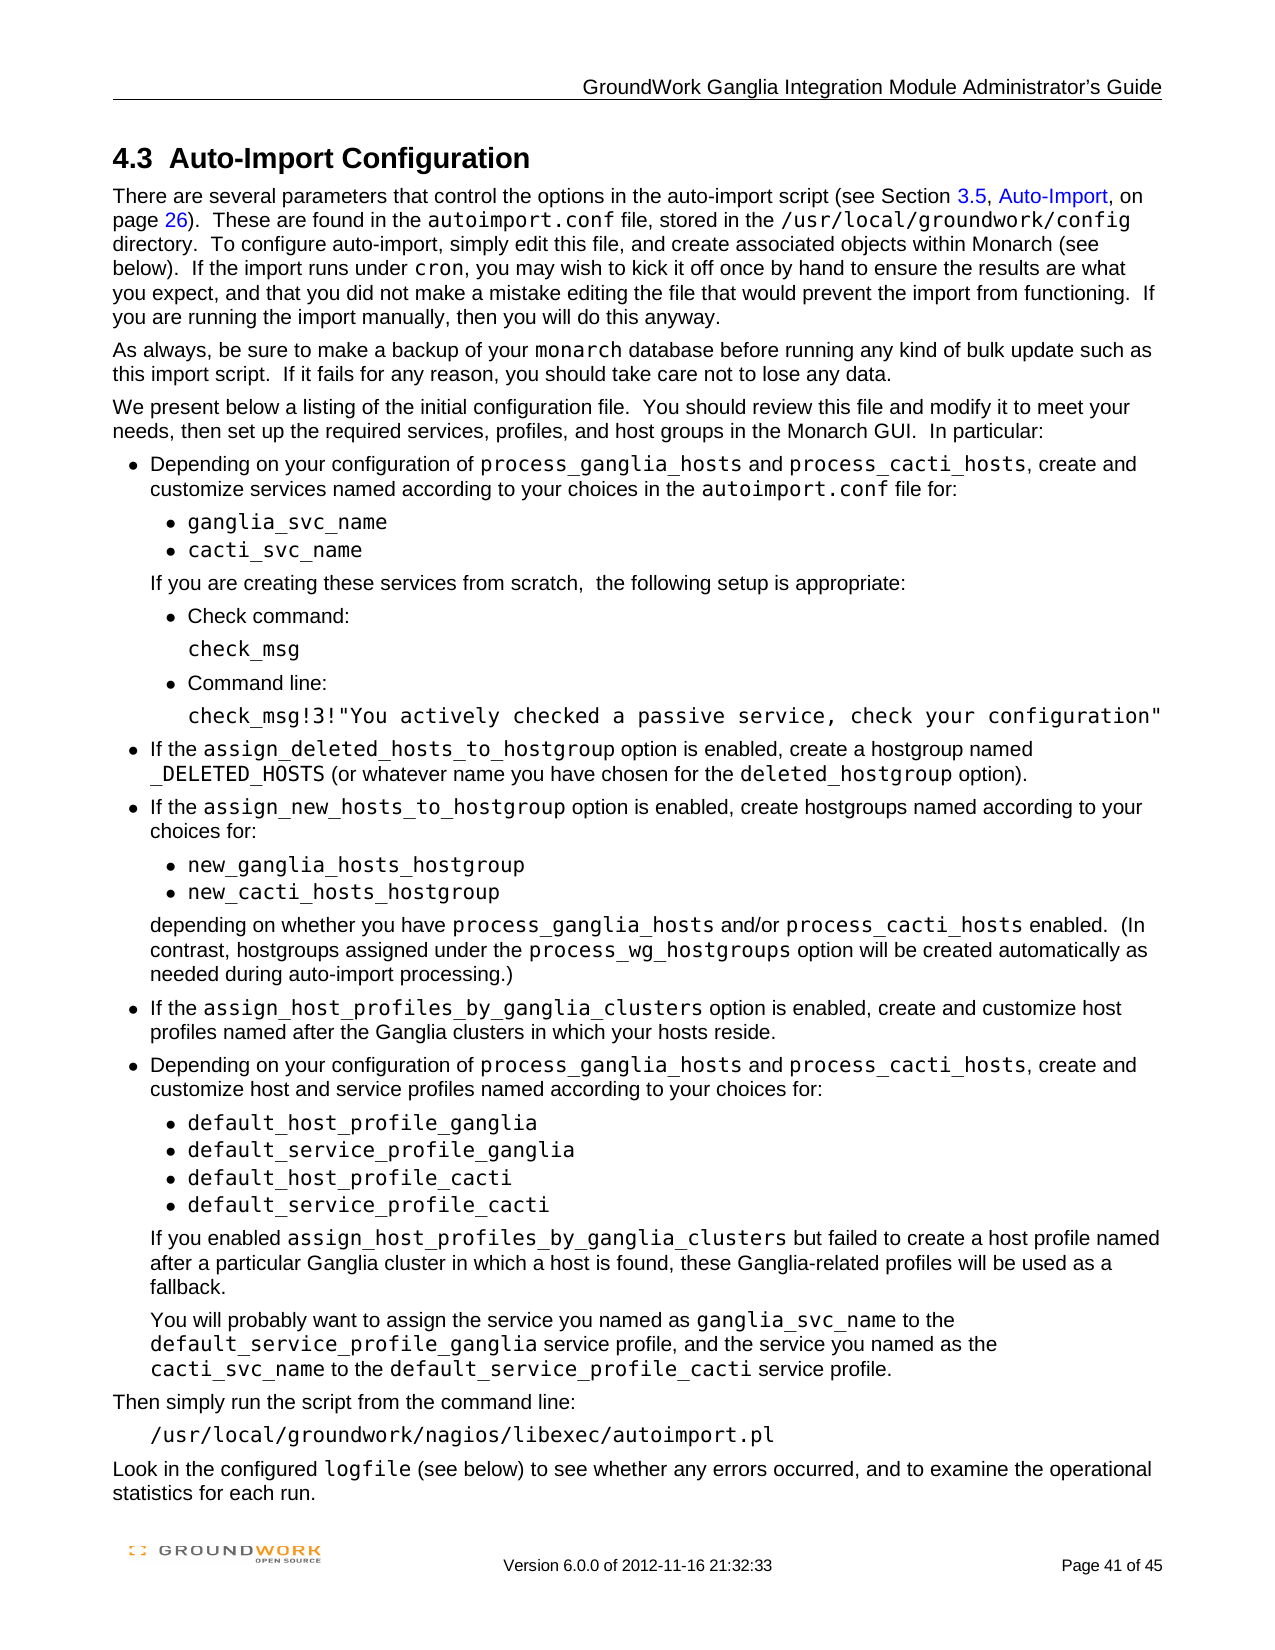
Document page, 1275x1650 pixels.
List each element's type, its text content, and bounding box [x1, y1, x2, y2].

list Check command: [165, 604, 1162, 628]
text You will probably want to assign the service you named as ganglia_svc_name to the default_service_profile_ganglia service profile, and the service you named as the cacti_svc_name to the default_service_profile_cacti service profile. [150, 1308, 1162, 1381]
list new_cacti_hosts_hostgroup [165, 880, 1162, 904]
text /usr/local/groundwork/nagios/libexec/autoimport.pl [150, 1423, 1162, 1448]
text Look in the configured logfile (see below) to see whether any errors occurred, and to examine the operational statistics for each run. [112, 1457, 1162, 1505]
text If you enabled assign_host_profiles_by_ganglia_clusters but failed to create a host profile named after a particular Ganglia cluster in which a host is found, these Ganglia-related profiles will be used as a fallback. [150, 1226, 1162, 1299]
picture [129, 1546, 321, 1563]
list default_host_profile_cacti [165, 1165, 1162, 1190]
list Depending on your configuration of process_ganglia_hosts and process_cacti_hosts, create and customize services named according to your choices in the autoimport.conf file for: [127, 452, 1162, 501]
list cacti_svc_name [165, 538, 1162, 562]
text check_msg [187, 637, 1162, 662]
text If you are creating these services from scratch, the following setup is appropriate: [150, 571, 1162, 595]
list ganglia_svc_name [165, 510, 1162, 535]
text We present below a listing of the initial configuration file. You should review this file and modify it to meet your needs, then set up the required services, profiles, and host groups in the Monarch GUI. In particular: [112, 395, 1162, 443]
subtitle Auto-Import Configuration [112, 141, 1162, 174]
list new_ganglia_hosts_hostgroup [165, 852, 1162, 877]
text As always, be sure to make a backup of your monarch database before running any kind of bulk update such as this import script. If it fails for any reason, you should take care not to lose any data. [112, 338, 1162, 386]
list default_service_profile_cacti [165, 1193, 1162, 1217]
list Command line: [165, 671, 1162, 695]
list If the assign_deleted_hosts_to_hostgroup option is enabled, create a hostgroup named _DELETED_HOSTS (or whatever name you have chosen for the deleted_hostgroup option). [127, 737, 1162, 786]
text depending on whether you have process_ganglia_hosts and/or process_cacti_hosts enabled. (In contrast, hostgroups assigned under the process_wg_hostgroups option will be created automatically as needed during auto-import processing.) [150, 913, 1162, 986]
list If the assign_new_hosts_to_hostgroup option is enabled, create hostgroups named according to your choices for: [127, 795, 1162, 843]
list default_host_profile_ganglia [165, 1110, 1162, 1135]
list Depending on your configuration of process_ganglia_hosts and process_cacti_hosts, create and customize host and service profiles named according to your choices for: [127, 1053, 1162, 1101]
text Then simply run the script from the command line: [112, 1390, 1162, 1414]
text check_msg!3!"You actively checked a passive service, check your configuration" [187, 704, 1162, 728]
list If the assign_host_profiles_by_ganglia_clusters option is enabled, create and customize host profiles named after the Ganglia clusters in which your hosts reside. [127, 995, 1162, 1044]
list default_service_profile_ganglia [165, 1138, 1162, 1162]
text There are several parameters that control the options in the auto-import script (see Section 3.5, Auto-Import, on page 25). These are found in the autoimport.conf file, stored in the /usr/local/groundwork/config directory. To configure auto-import, simply edit this file, and create associated objects within Monarch (see below). If the import runs under cron, you may wish to kick it off once by hand to ensure the results are what you expect, and that you did not make a mistake editing the file that would prevent the import from functioning. If you are running the import manually, then you will do this anyway. [112, 183, 1162, 329]
